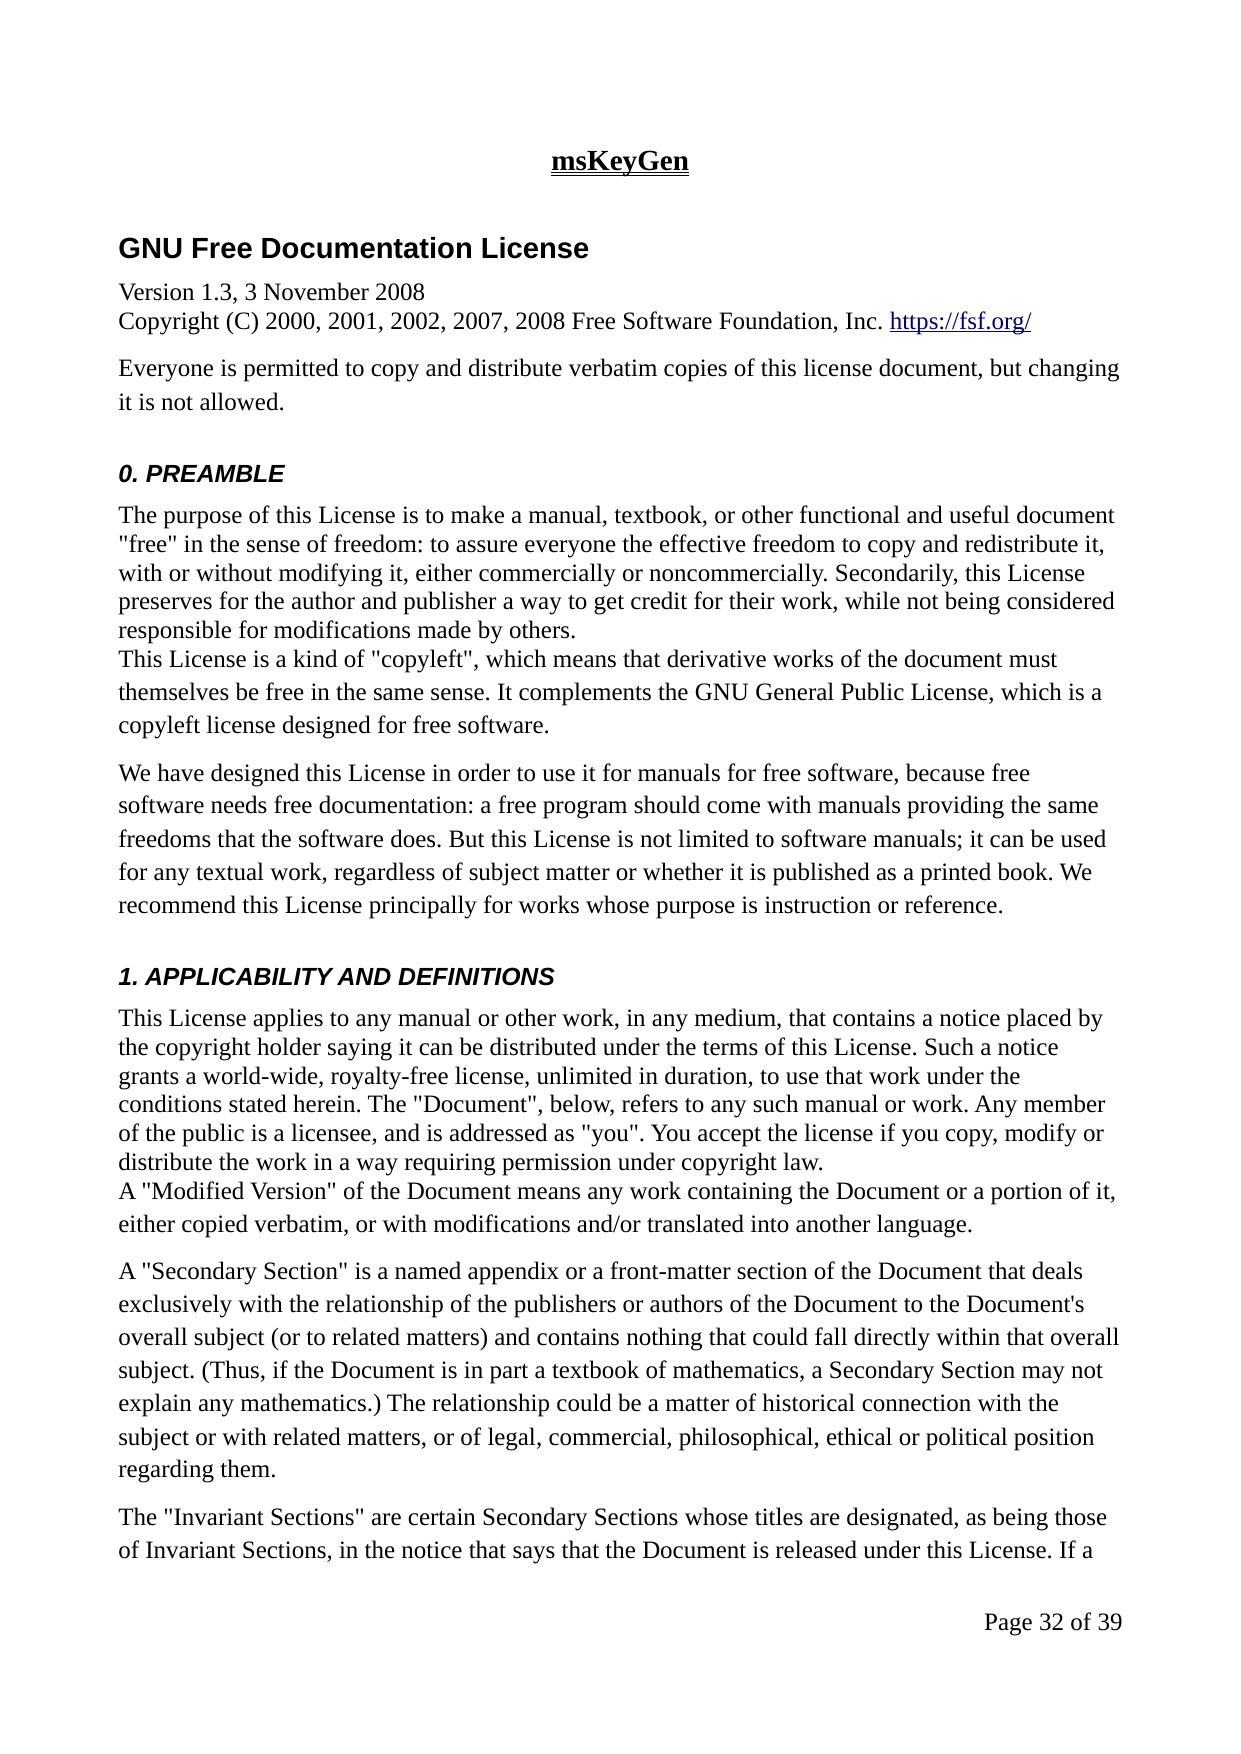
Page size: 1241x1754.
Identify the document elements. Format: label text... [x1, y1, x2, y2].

subtitle 0. PREAMBLE [118, 459, 1122, 488]
text A "Modified Version" of the Document means any work containing the Document or a portion of it, either copied verbatim, or with modifications and/or translated into another language. [118, 1176, 1122, 1238]
text Everyone is permitted to copy and distribute verbatim copies of this license document, but changing it is not allowed. [118, 353, 1122, 415]
subtitle 1. APPLICABILITY AND DEFINITIONS [118, 962, 1122, 991]
text The "Invariant Sections" are certain Secondary Sections whose titles are designated, as being those of Invariant Sections, in the notice that says that the Document is released under this License. If a [118, 1502, 1122, 1564]
text Version 1.3, 3 November 2008 [118, 277, 1122, 306]
text We have designed this License in order to use it for manuals for free software, because free software needs free documentation: a free program should come with manuals providing the same freedoms that the software does. But this License is not limited to software manuals; it can be used for any textual work, regardless of subject matter or whether it is published as a printed book. We recommend this License principally for works whose purpose is instruction or reference. [118, 758, 1122, 918]
text This License applies to any manual or other work, in any medium, that contains a notice placed by the copyright holder saying it can be distributed under the terms of this License. Such a notice grants a world-wide, royalty-free license, unlimited in duration, to use that work under the conditions stated herein. The "Document", below, refers to any such manual or work. Any member of the public is a licensee, and is addressed as "you". You accept the license if you copy, modify or distribute the work in a way requiring permission under copyright law. [118, 1003, 1122, 1176]
text This License is a kind of "copyleft", which means that derivative works of the document must themselves be free in the same sense. It complements the GNU General Public License, which is a copyleft license designed for free software. [118, 644, 1122, 739]
text A "Secondary Section" is a named appendix or a front-matter section of the Document that deals exclusively with the relationship of the publishers or authors of the Document to the Document's overall subject (or to related matters) and contains nothing that could fall directly within that overall subject. (Thus, if the Document is in part a textbook of mathematics, a Secondary Section may not explain any mathematics.) The relationship could be a matter of historical connection with the subject or with related matters, or of legal, commercial, philosophical, ethical or political position regarding them. [118, 1256, 1122, 1483]
text The purpose of this License is to make a manual, textbook, or other functional and useful document "free" in the sense of freedom: to assure everyone the effective freedom to copy and redistribute it, with or without modifying it, either commercially or noncommercially. Secondarily, this License preserves for the author and publisher a way to get credit for their work, while not being considered responsible for modifications made by others. [118, 500, 1122, 644]
text Copyright (C) 2000, 2001, 2002, 2007, 2008 Free Software Foundation, Inc. https://fsf.org/ [118, 306, 1122, 335]
subtitle GNU Free Documentation License [118, 231, 1122, 265]
